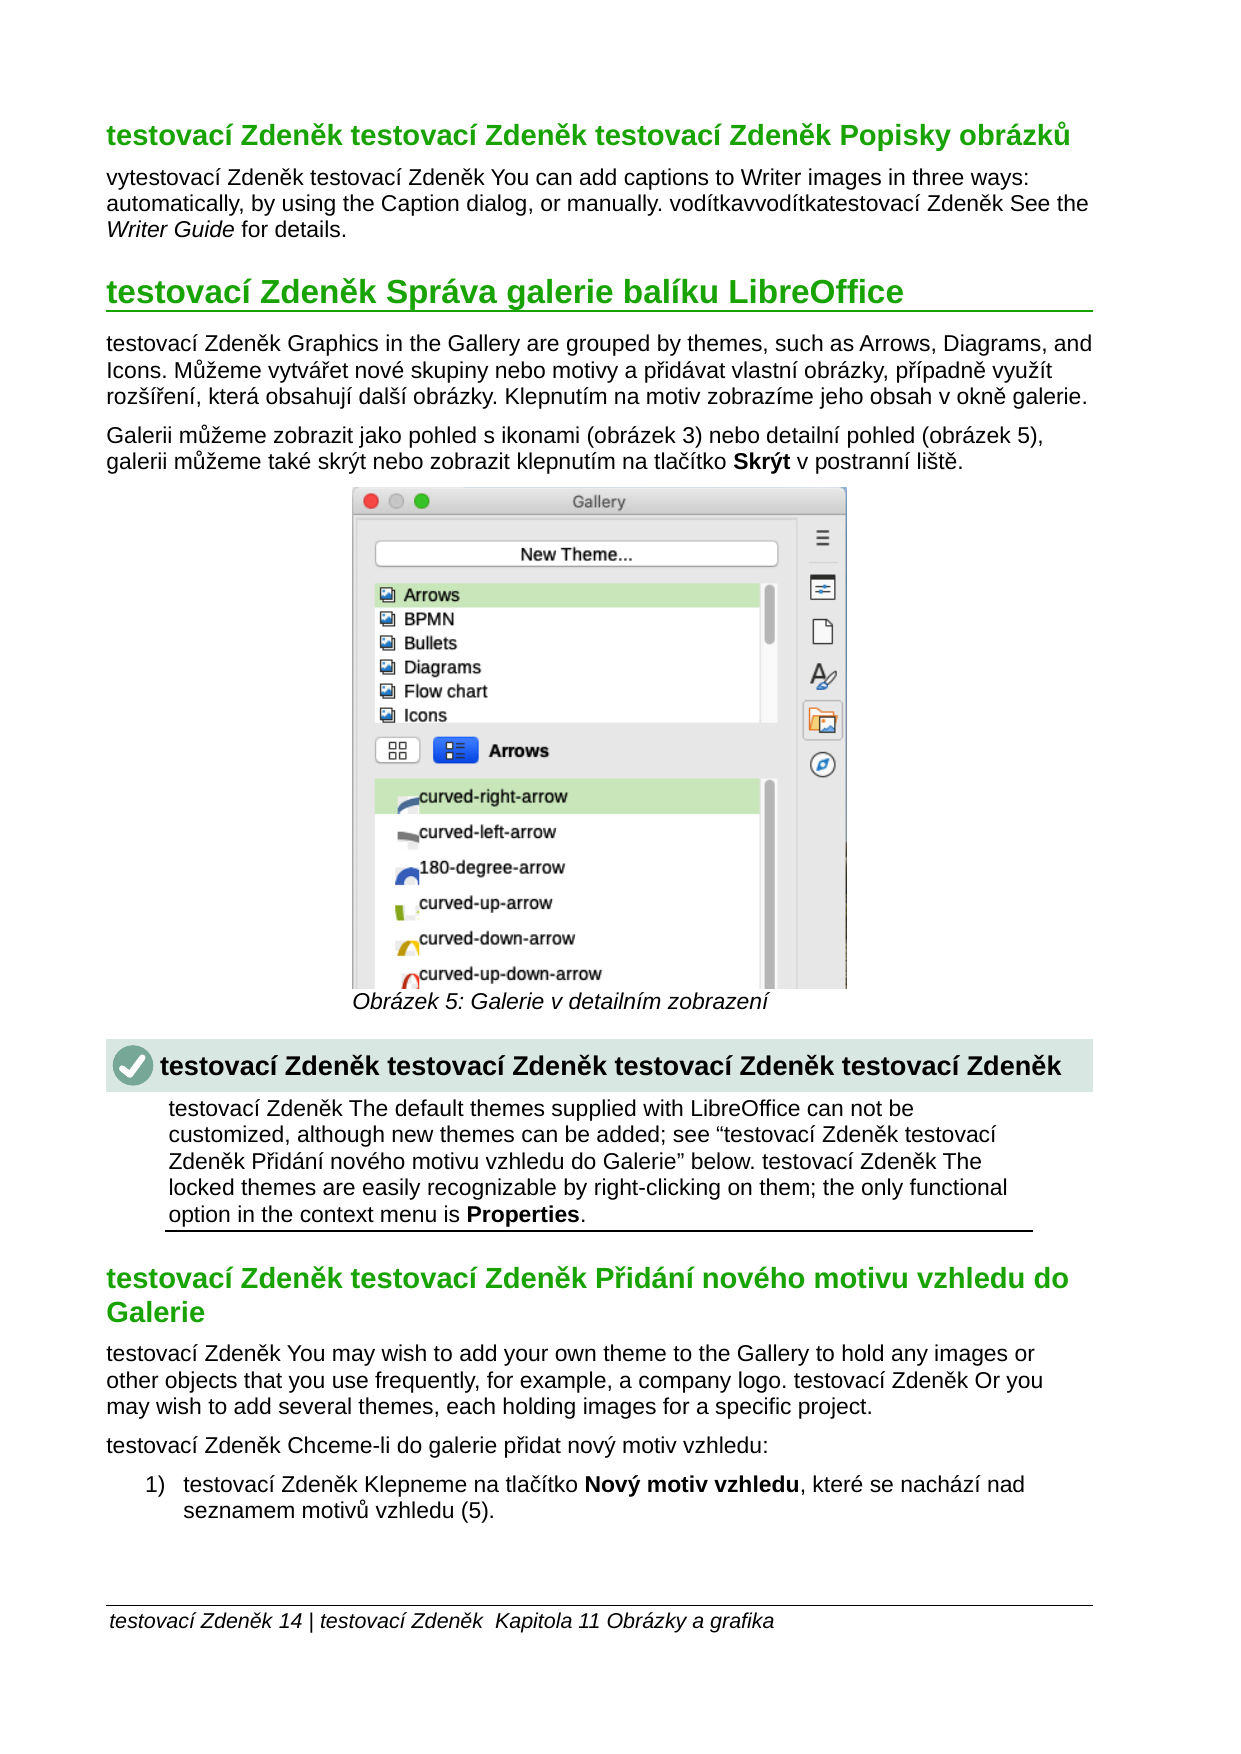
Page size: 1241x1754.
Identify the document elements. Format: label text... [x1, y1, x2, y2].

subtitle testovací Zdeněk testovací Zdeněk testovací Zdeněk testovací Zdeněk [106, 1039, 1093, 1092]
text Galerii můžeme zobrazit jako pohled s ikonami (obrázek 3) nebo detailní pohled (obrázek 5), galerii můžeme také skrýt nebo zobrazit klepnutím na tlačítko Skrýt v postranní liště. [106, 422, 1093, 474]
subtitle testovací Zdeněk testovací Zdeněk Přidání nového motivu vzhledu do Galerie [106, 1261, 1093, 1328]
picture [352, 487, 847, 989]
subtitle testovací Zdeněk Správa galerie balíku LibreOffice [106, 272, 1093, 310]
list testovací Zdeněk Klepneme na tlačítko Nový motiv vzhledu, které se nachází nad seznamem motivů vzhledu (obrázek 5). [165, 1471, 1093, 1523]
text testovací Zdeněk The default themes supplied with LibreOffice can not be customized, although new themes can be added; see “Adding a new theme to the Gallery” below. testovací Zdeněk The locked themes are easily recognizable by right-clicking on them; the only functional option in the context menu is Properties. [165, 1092, 1033, 1230]
text Obrázek 5: Galerie v detailním zobrazení [352, 989, 847, 1014]
text testovací Zdeněk Graphics in the Gallery are grouped by themes, such as Arrows, Diagrams, and Icons. Můžeme vytvářet nové skupiny nebo motivy a přidávat vlastní obrázky, případně využít rozšíření, která obsahují další obrázky. Klepnutím na motiv zobrazíme jeho obsah v okně galerie. [106, 330, 1093, 409]
subtitle testovací Zdeněk testovací Zdeněk testovací Zdeněk Popisky obrázků [106, 118, 1093, 152]
text testovací Zdeněk You may wish to add your own theme to the Gallery to hold any images or other objects that you use frequently, for example, a company logo. testovací Zdeněk Or you may wish to add several themes, each holding images for a specific project. [106, 1340, 1093, 1419]
text vytestovací Zdeněk testovací Zdeněk You can add captions to Writer images in three ways: automatically, by using the Caption dialog, or manually. vodítkavvodítkatestovací Zdeněk See the Writer Guide for details. [106, 163, 1093, 242]
list testovací Zdeněk Chceme-li do galerie přidat nový motiv vzhledu: [106, 1432, 1093, 1458]
